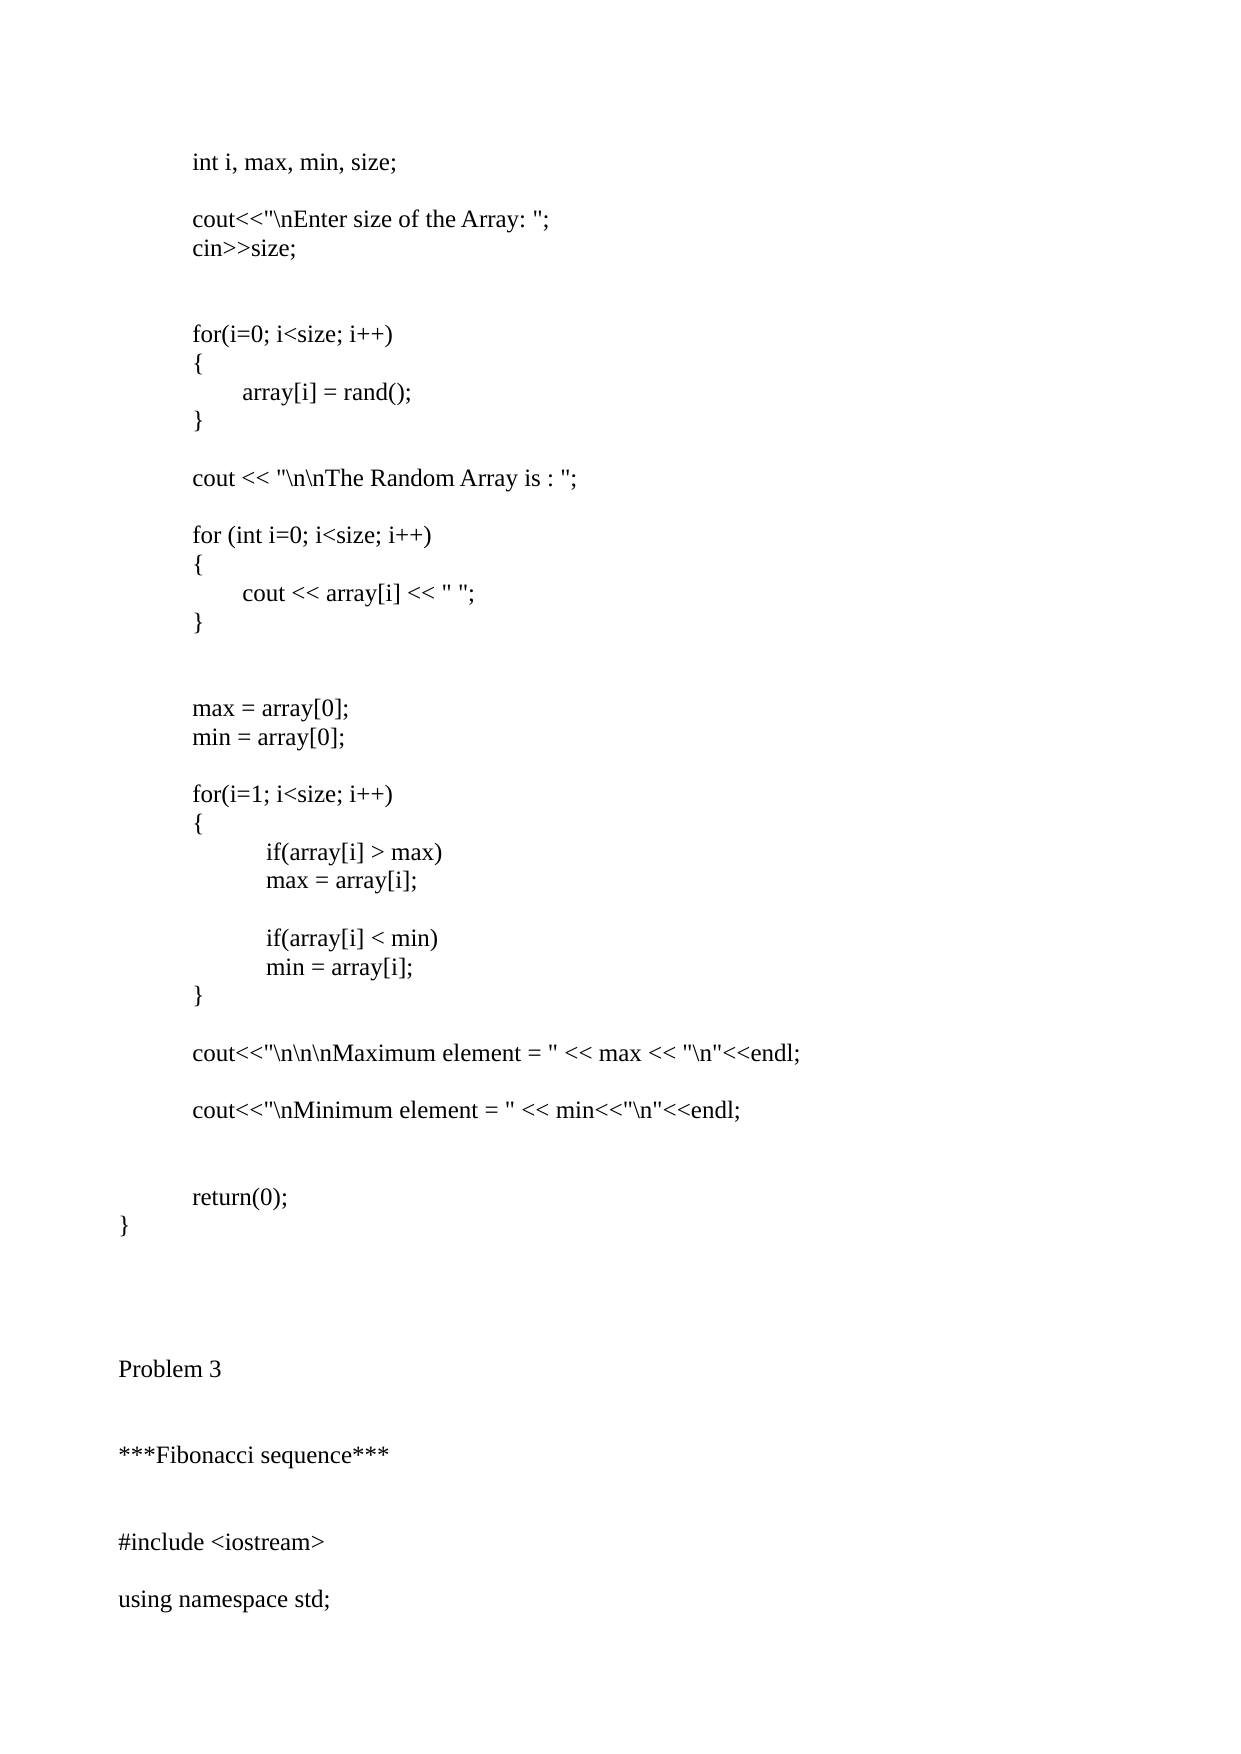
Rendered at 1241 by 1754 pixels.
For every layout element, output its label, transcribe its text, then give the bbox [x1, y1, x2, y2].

text cout << "\n\nThe Random Array is : "; [118, 463, 1122, 492]
text { [118, 348, 1122, 377]
text } [118, 981, 1122, 1009]
text Problem 3 [118, 1354, 1122, 1383]
text return(0); [118, 1182, 1122, 1211]
text cout << array[i] << " "; [118, 578, 1122, 607]
text if(array[i] > max) [118, 837, 1122, 866]
text ***Fibonacci sequence*** [118, 1441, 1122, 1469]
text for (int i=0; i<size; i++) [118, 521, 1122, 549]
text cout<<"\nMinimum element = " << min<<"\n"<<endl; [118, 1096, 1122, 1124]
text for(i=0; i<size; i++) [118, 319, 1122, 348]
text min = array[0]; [118, 722, 1122, 751]
text #include <iostream> [118, 1527, 1122, 1556]
text max = array[0]; [118, 693, 1122, 722]
text } [118, 607, 1122, 636]
text if(array[i] < min) [118, 923, 1122, 952]
text max = array[i]; [118, 866, 1122, 894]
text cin>>size; [118, 233, 1122, 262]
text { [118, 549, 1122, 578]
text array[i] = rand(); [118, 377, 1122, 406]
text { [118, 808, 1122, 837]
text min = array[i]; [118, 952, 1122, 981]
text cout<<"\n\n\nMaximum element = " << max << "\n"<<endl; [118, 1038, 1122, 1067]
text int i, max, min, size; [118, 147, 1122, 176]
text cout<<"\nEnter size of the Array: "; [118, 204, 1122, 233]
text } [118, 406, 1122, 434]
text for(i=1; i<size; i++) [118, 779, 1122, 808]
text using namespace std; [118, 1584, 1122, 1613]
text } [118, 1211, 1122, 1239]
